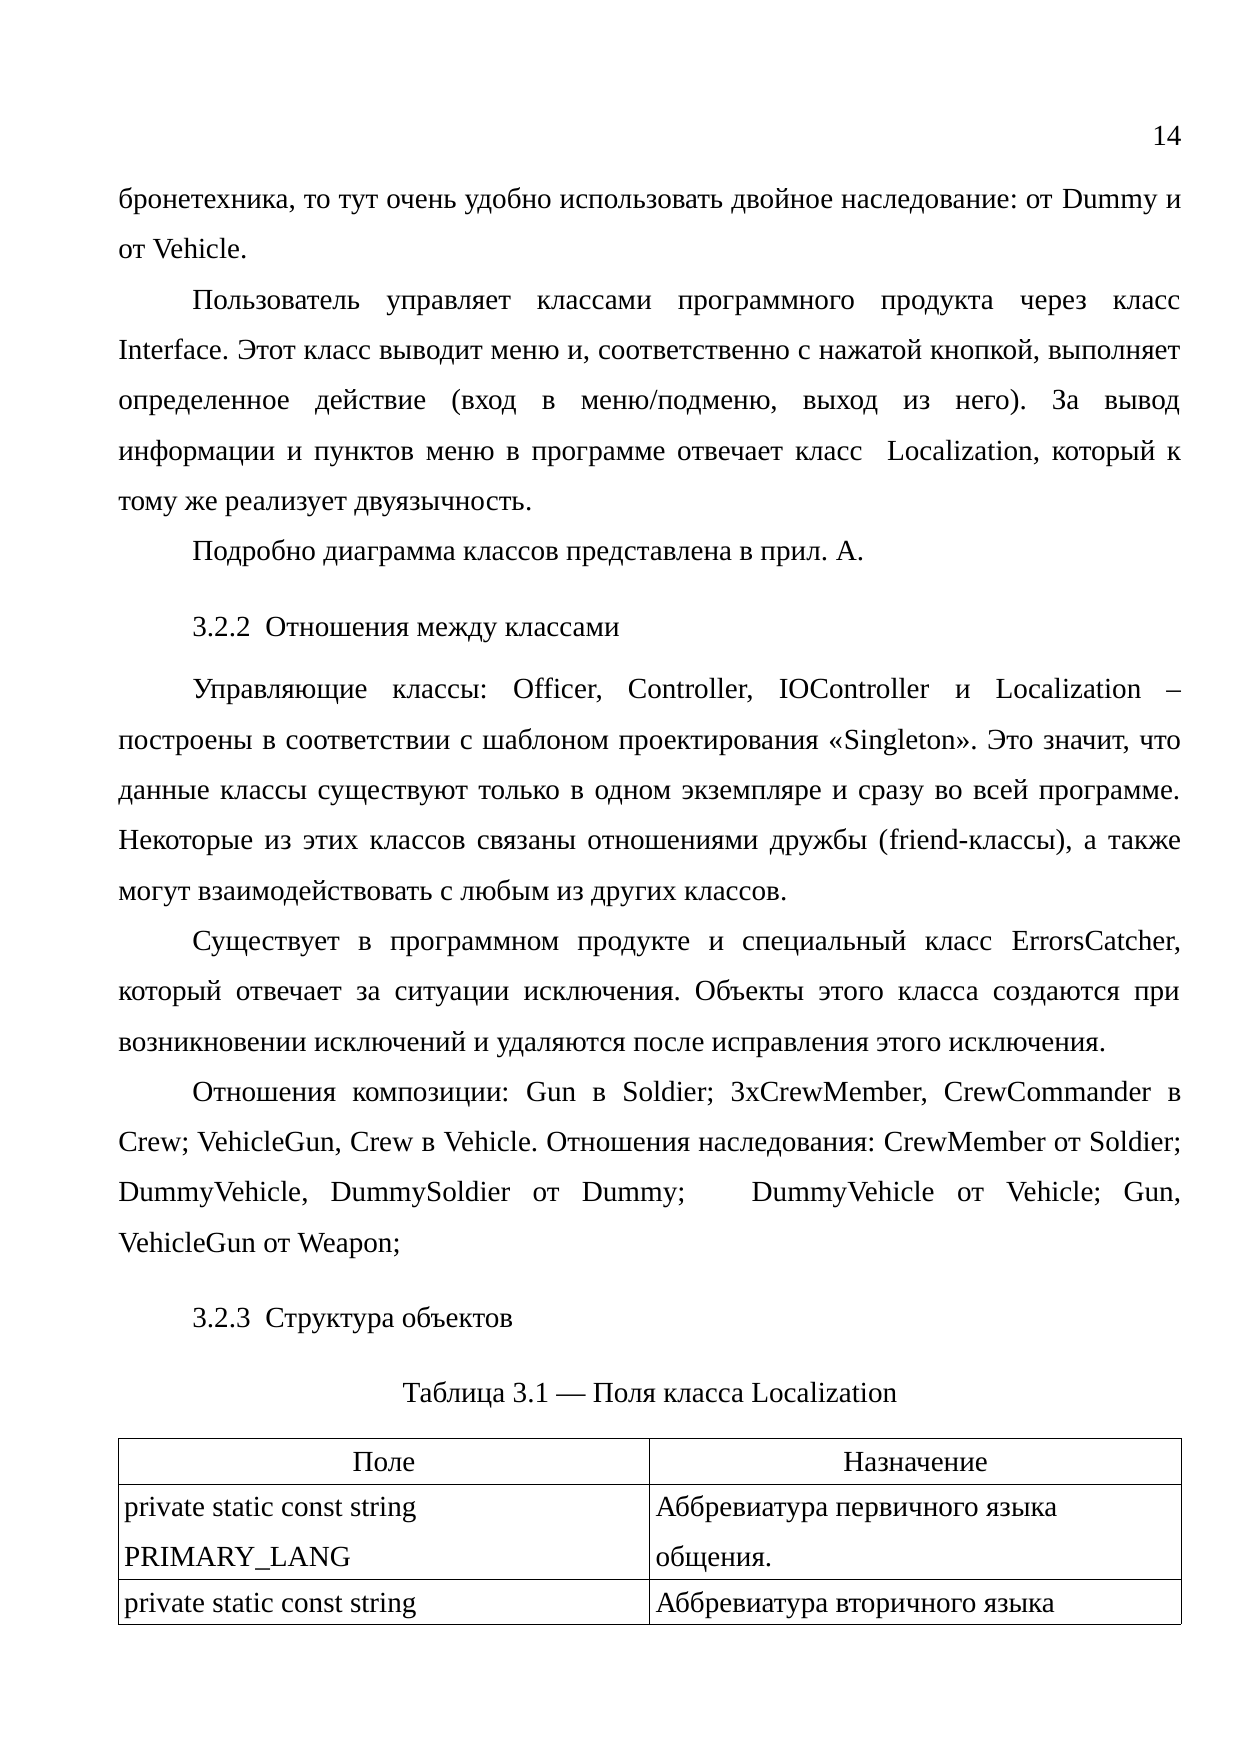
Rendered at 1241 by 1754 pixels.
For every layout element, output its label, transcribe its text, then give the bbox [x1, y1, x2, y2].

text Таблица 2.1 — Поля класса Localization [118, 1376, 1181, 1409]
table_header Поле [119, 1439, 649, 1483]
table_header Назначение [650, 1439, 1181, 1483]
table_cell Аббревиатура вторичного языка [650, 1580, 1181, 1624]
text Подробно диаграмма классов представлена в прил. А. [118, 533, 1181, 567]
table_cell private static const string [119, 1580, 649, 1624]
text бронетехника, то тут очень удобно использовать двойное наследование: от Dummy и от Vehicle. [118, 181, 1181, 265]
subtitle Отношения между классами [118, 609, 1181, 642]
table_cell Аббревиатура первичного языка общения. [650, 1485, 1181, 1579]
text Существует в программном продукте и специальный класс ErrorsCatcher, который отвечает за ситуации исключения. Объекты этого класса создаются при возникновении исключений и удаляются после исправления этого исключения. [118, 923, 1181, 1057]
text Управляющие классы: Officer, Controller, IOController и Localization – построены в соответствии с шаблоном проектирования «Singleton». Это значит, что данные классы существуют только в одном экземпляре и сразу во всей программе. Некоторые из этих классов связаны отношениями дружбы (friend-классы), а также могут взаимодействовать с любым из других классов. [118, 671, 1181, 906]
text Отношения композиции: Gun в Soldier; 3xCrewMember, CrewCommander в Crew; VehicleGun, Crew в Vehicle. Отношения наследования: CrewMember от Soldier; DummyVehicle, DummySoldier от Dummy; DummyVehicle от Vehicle; Gun, VehicleGun от Weapon; [118, 1074, 1181, 1258]
text Пользователь управляет классами программного продукта через класс Interface. Этот класс выводит меню и, соответственно с нажатой кнопкой, выполняет определенное действие (вход в меню/подменю, выход из него). За вывод информации и пунктов меню в программе отвечает класс Localization, который к тому же реализует двуязычность. [118, 282, 1181, 517]
subtitle Структура объектов [118, 1300, 1181, 1334]
table_cell private static const string PRIMARY_LANG [119, 1485, 649, 1579]
